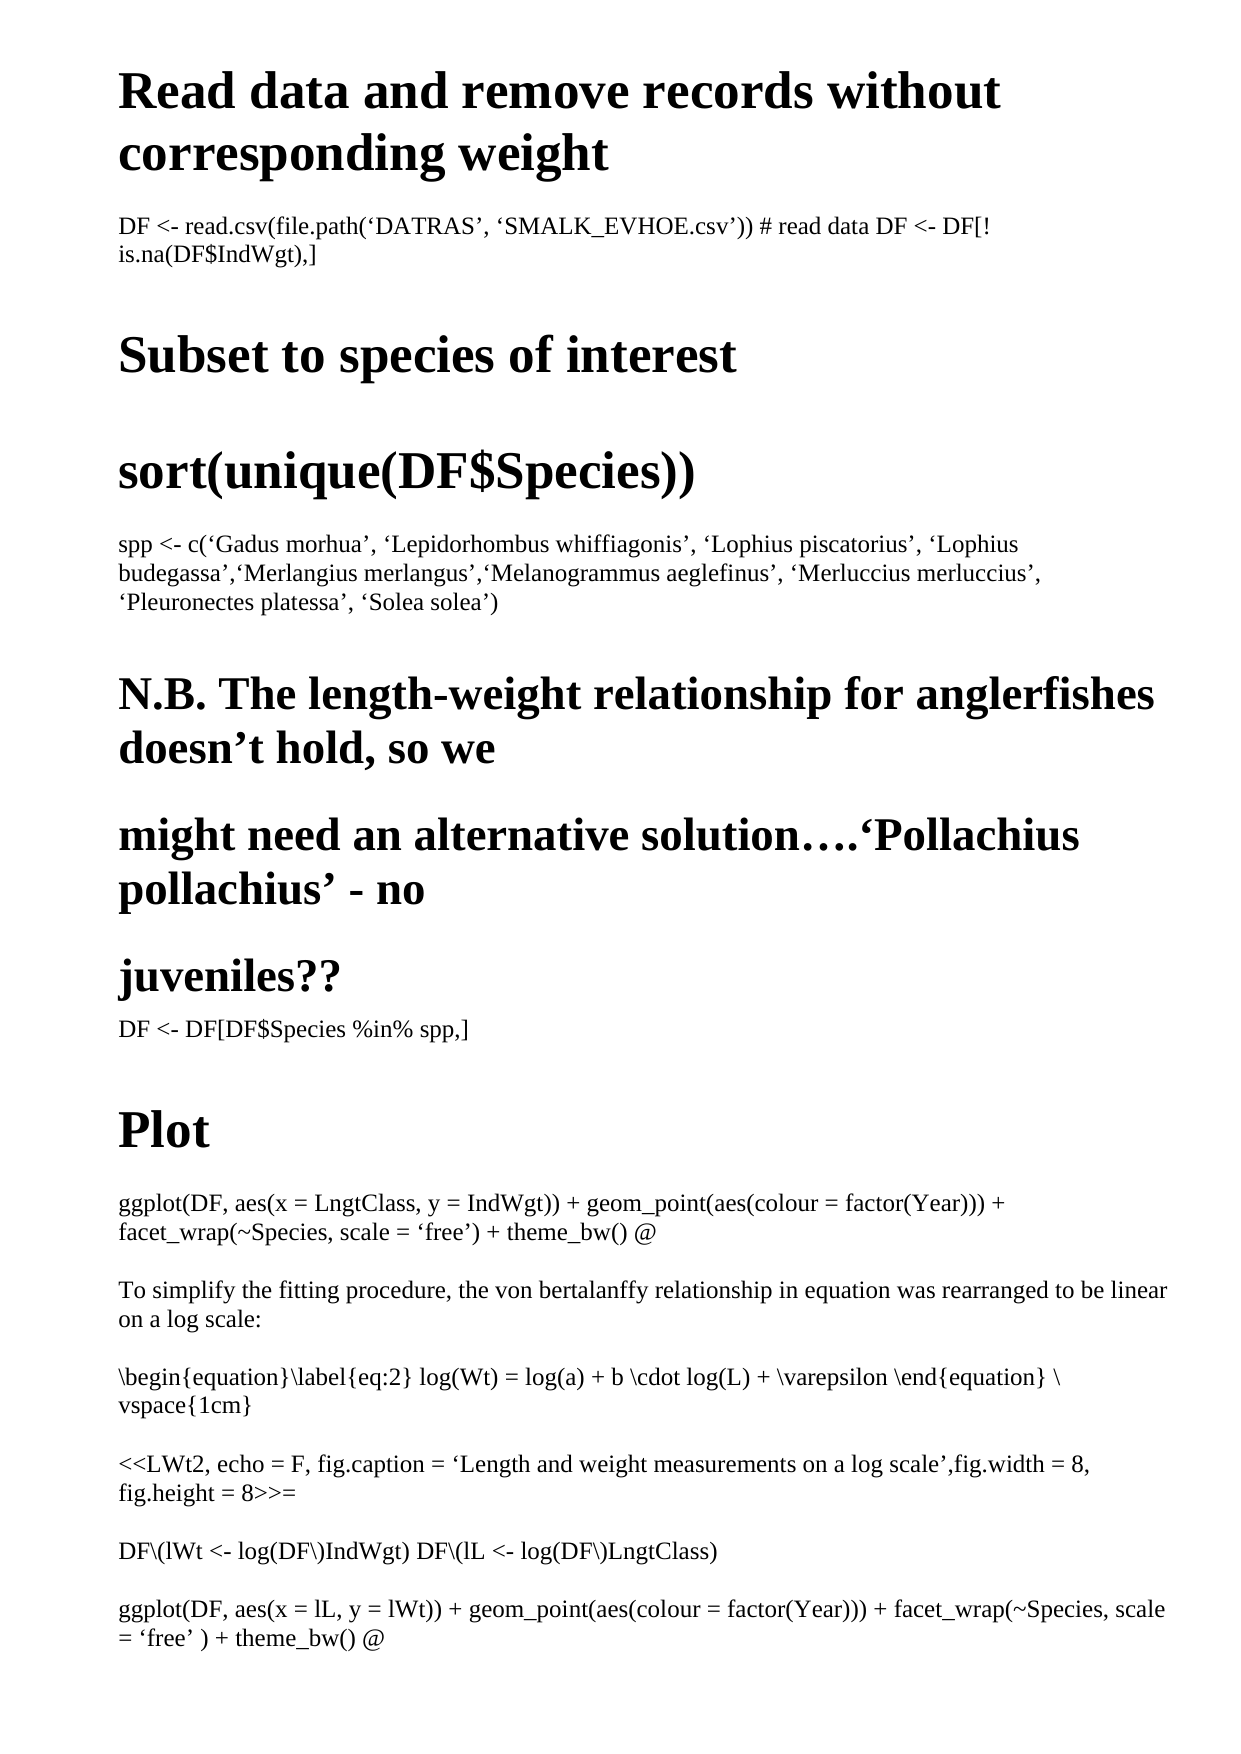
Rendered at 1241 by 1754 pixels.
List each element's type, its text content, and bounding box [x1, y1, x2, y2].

text DF <- read.csv(file.path(‘DATRAS’, ‘SMALK_EVHOE.csv’)) # read data DF <- DF[!is.na(DF$IndWgt),] [118, 211, 1181, 268]
subtitle Plot [118, 1097, 1181, 1158]
text To simplify the fitting procedure, the von bertalanffy relationship in equation was rearranged to be linear on a log scale: [118, 1275, 1181, 1332]
subtitle sort(unique(DF$Species)) [118, 438, 1181, 499]
text ggplot(DF, aes(x = LngtClass, y = IndWgt)) + geom_point(aes(colour = factor(Year))) + facet_wrap(~Species, scale = ‘free’) + theme_bw() @ [118, 1188, 1181, 1245]
text ggplot(DF, aes(x = lL, y = lWt)) + geom_point(aes(colour = factor(Year))) + facet_wrap(~Species, scale = ‘free’ ) + theme_bw() @ [118, 1594, 1181, 1652]
subtitle might need an alternative solution….‘Pollachius pollachius’ - no [118, 807, 1181, 914]
subtitle Read data and remove records without corresponding weight [118, 59, 1181, 181]
subtitle N.B. The length-weight relationship for anglerfishes doesn’t hold, so we [118, 666, 1181, 773]
text <<LWt2, echo = F, fig.caption = ‘Length and weight measurements on a log scale’,fig.width = 8, fig.height = 8>>= [118, 1449, 1181, 1506]
text \begin{equation}\label{eq:2} log(Wt) = log(a) + b \cdot log(L) + \varepsilon \end{equation} \vspace{1cm} [118, 1362, 1181, 1419]
subtitle Subset to species of interest [118, 323, 1181, 384]
subtitle juveniles?? [118, 948, 1181, 1002]
text DF <- DF[DF$Species %in% spp,] [118, 1014, 1181, 1043]
text spp <- c(‘Gadus morhua’, ‘Lepidorhombus whiffiagonis’, ‘Lophius piscatorius’, ‘Lophius budegassa’,‘Merlangius merlangus’,‘Melanogrammus aeglefinus’, ‘Merluccius merluccius’, ‘Pleuronectes platessa’, ‘Solea solea’) [118, 529, 1181, 615]
text DF\(lWt <- log(DF\)IndWgt) DF\(lL <- log(DF\)LngtClass) [118, 1536, 1181, 1564]
